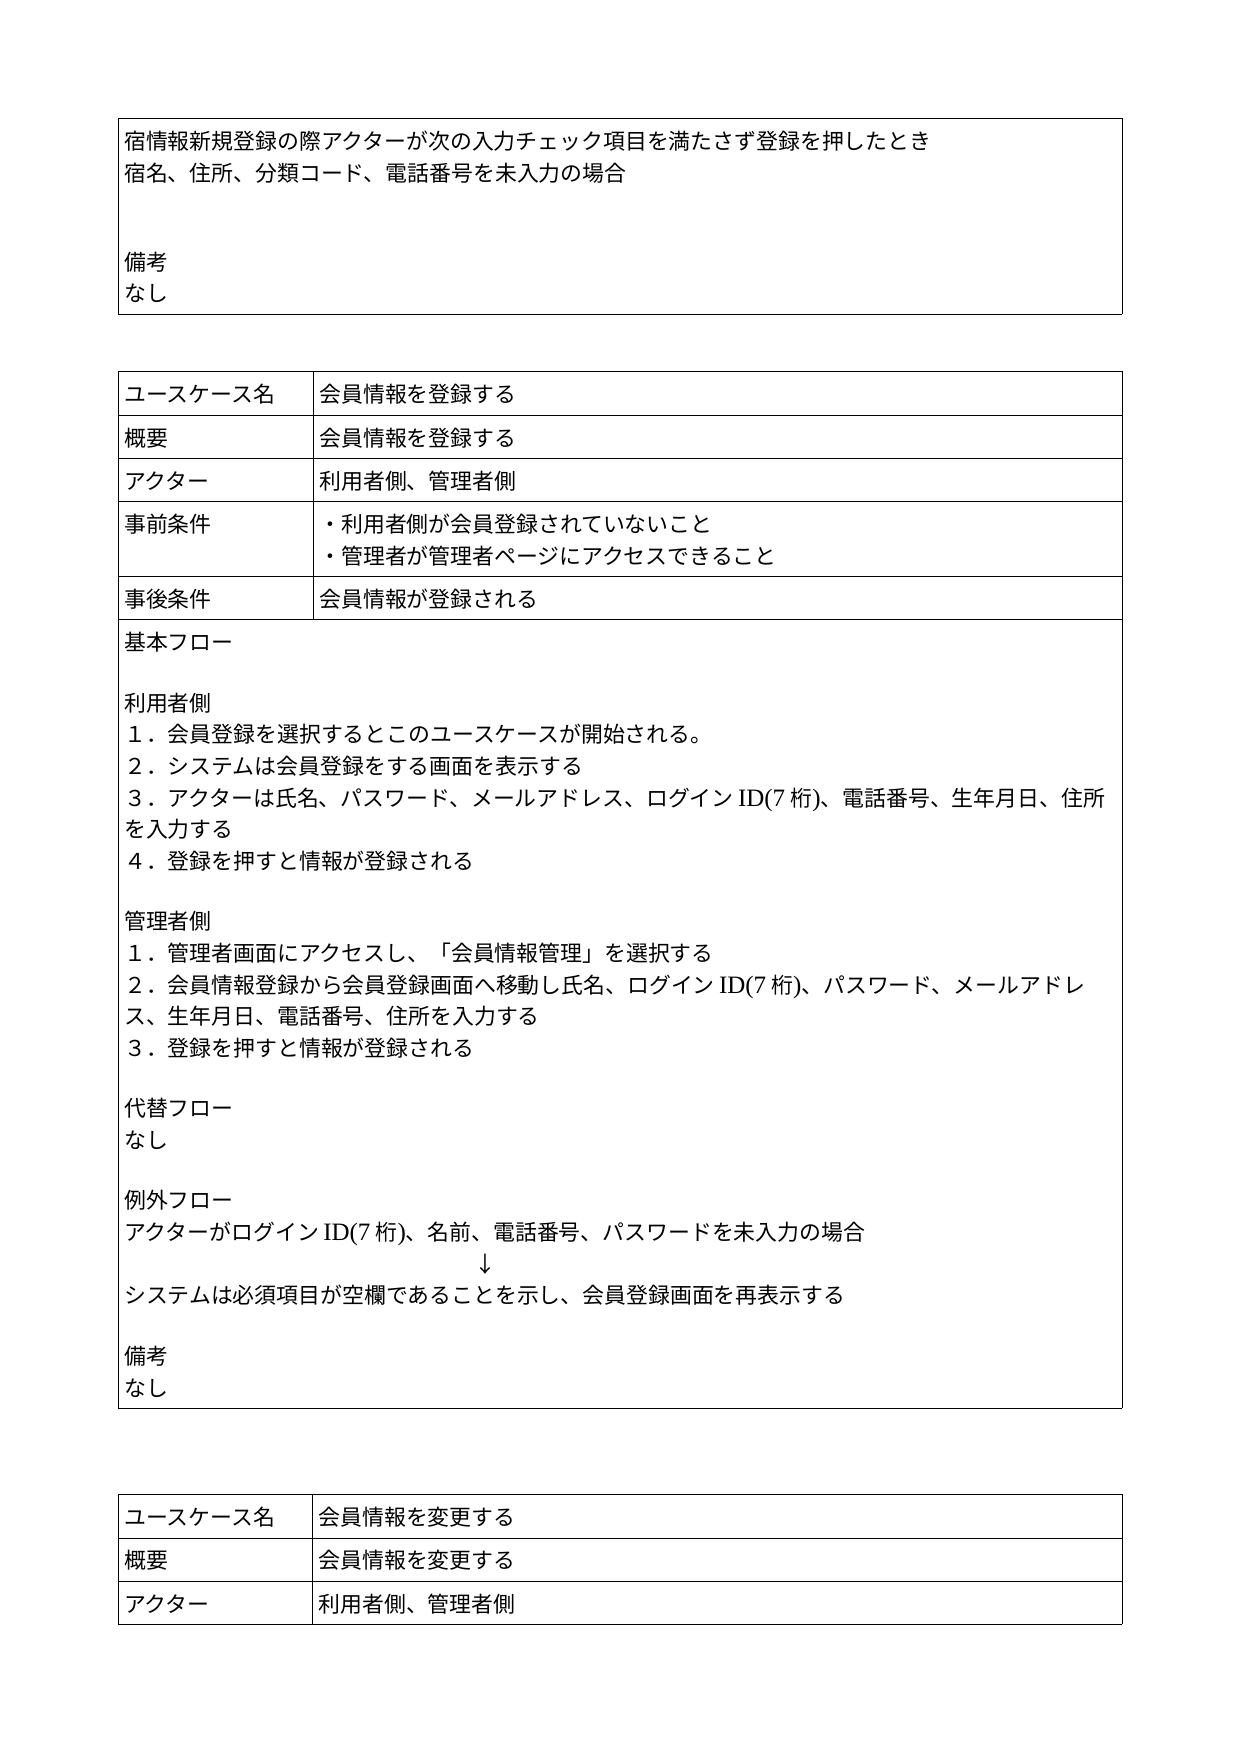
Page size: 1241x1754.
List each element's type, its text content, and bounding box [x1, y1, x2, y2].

table_cell 会員情報を登録する [314, 416, 1122, 458]
table_header 会員情報を登録する [314, 372, 1122, 415]
table_cell 会員情報が登録される [314, 577, 1122, 619]
table_header ユースケース名 [119, 1495, 312, 1538]
table_cell アクター [119, 1582, 312, 1624]
table_header ユースケース名 [119, 372, 313, 415]
table_cell アクター [119, 459, 313, 501]
table_cell 利用者側、管理者側 [314, 459, 1122, 501]
table_cell 概要 [119, 1539, 312, 1581]
table_cell 事後条件 [119, 577, 313, 619]
table_header 宿情報新規登録の際アクターが次の入力チェック項目を満たさず登録を押したとき 宿名、住所、分類コード、電話番号を未入力の場合 備考 なし [119, 119, 1122, 314]
table_cell 利用者側、管理者側 [313, 1582, 1122, 1624]
table_header 基本フロー 利用者側 １．会員登録を選択するとこのユースケースが開始される。 ２．システムは会員登録をする画面を表示する ３．アクターは氏名、パスワード、メールアドレス、ログインID(7桁)、電話番号、生年月日、住所を入力する ４．登録を押すと情報が登録される 管理者側 １．管理者画面にアクセスし、「会員情報管理」を選択する ２．会員情報登録から会員登録画面へ移動し氏名、ログインID(7桁)、パスワード、メールアドレス、生年月日、電話番号、住所を入力する ３．登録を押すと情報が登録される 代替フロー なし 例外フロー アクターがログインID(7桁)、名前、電話番号、パスワードを未入力の場合 ↓ システムは必須項目が空欄であることを示し、会員登録画面を再表示する 備考 なし [119, 620, 1122, 1408]
table_header 会員情報を変更する [313, 1495, 1122, 1538]
table_cell ・利用者側が会員登録されていないこと ・管理者が管理者ページにアクセスできること [314, 502, 1122, 576]
table_cell 会員情報を変更する [313, 1539, 1122, 1581]
table_cell 概要 [119, 416, 313, 458]
table_cell 事前条件 [119, 502, 313, 576]
